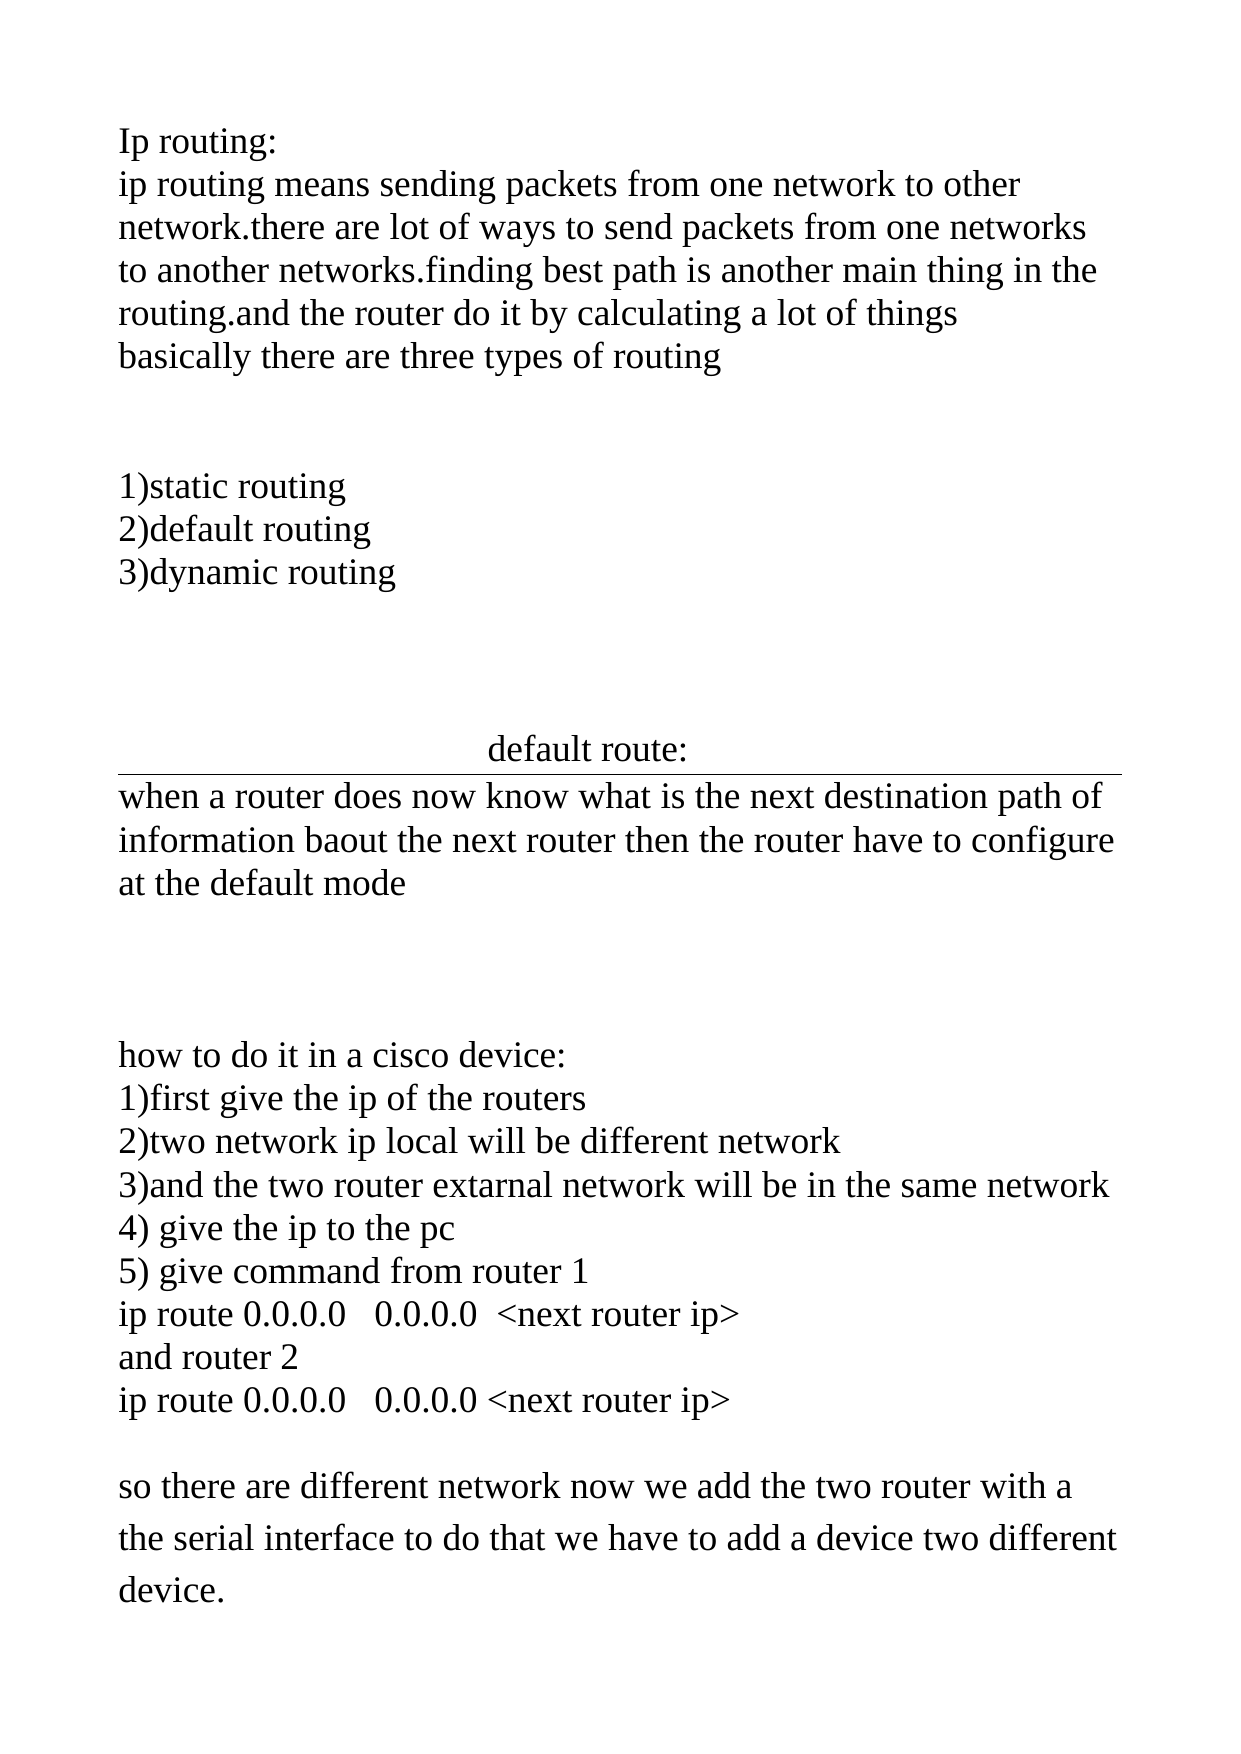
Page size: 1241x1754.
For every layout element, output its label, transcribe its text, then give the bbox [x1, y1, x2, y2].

text ip routing means sending packets from one network to other network.there are lot of ways to send packets from one networks to another networks.finding best path is another main thing in the routing.and the router do it by calculating a lot of things [118, 161, 1122, 334]
text so there are different network now we add the two router with a the serial interface to do that we have to add a device two different device. [118, 1464, 1122, 1610]
text 2)default routing [118, 506, 1122, 549]
text 1)static routing [118, 463, 1122, 506]
text and router 2 [118, 1334, 1122, 1378]
text how to do it in a cisco device: [118, 1033, 1122, 1076]
text 3)dynamic routing [118, 549, 1122, 592]
text Ip routing: [118, 118, 1122, 161]
text 1)first give the ip of the routers [118, 1076, 1122, 1119]
text basically there are three types of routing [118, 334, 1122, 377]
text 2)two network ip local will be different network [118, 1119, 1122, 1162]
text ip route 0.0.0.0 0.0.0.0 <next router ip> [118, 1378, 1122, 1421]
text 5) give command from router 1 [118, 1248, 1122, 1291]
text 4) give the ip to the pc [118, 1205, 1122, 1248]
text default route: [118, 722, 1122, 774]
text when a router does now know what is the next destination path of information baout the next router then the router have to configure at the default mode [118, 775, 1122, 903]
text ip route 0.0.0.0 0.0.0.0 <next router ip> [118, 1291, 1122, 1334]
text 3)and the two router extarnal network will be in the same network [118, 1162, 1122, 1205]
